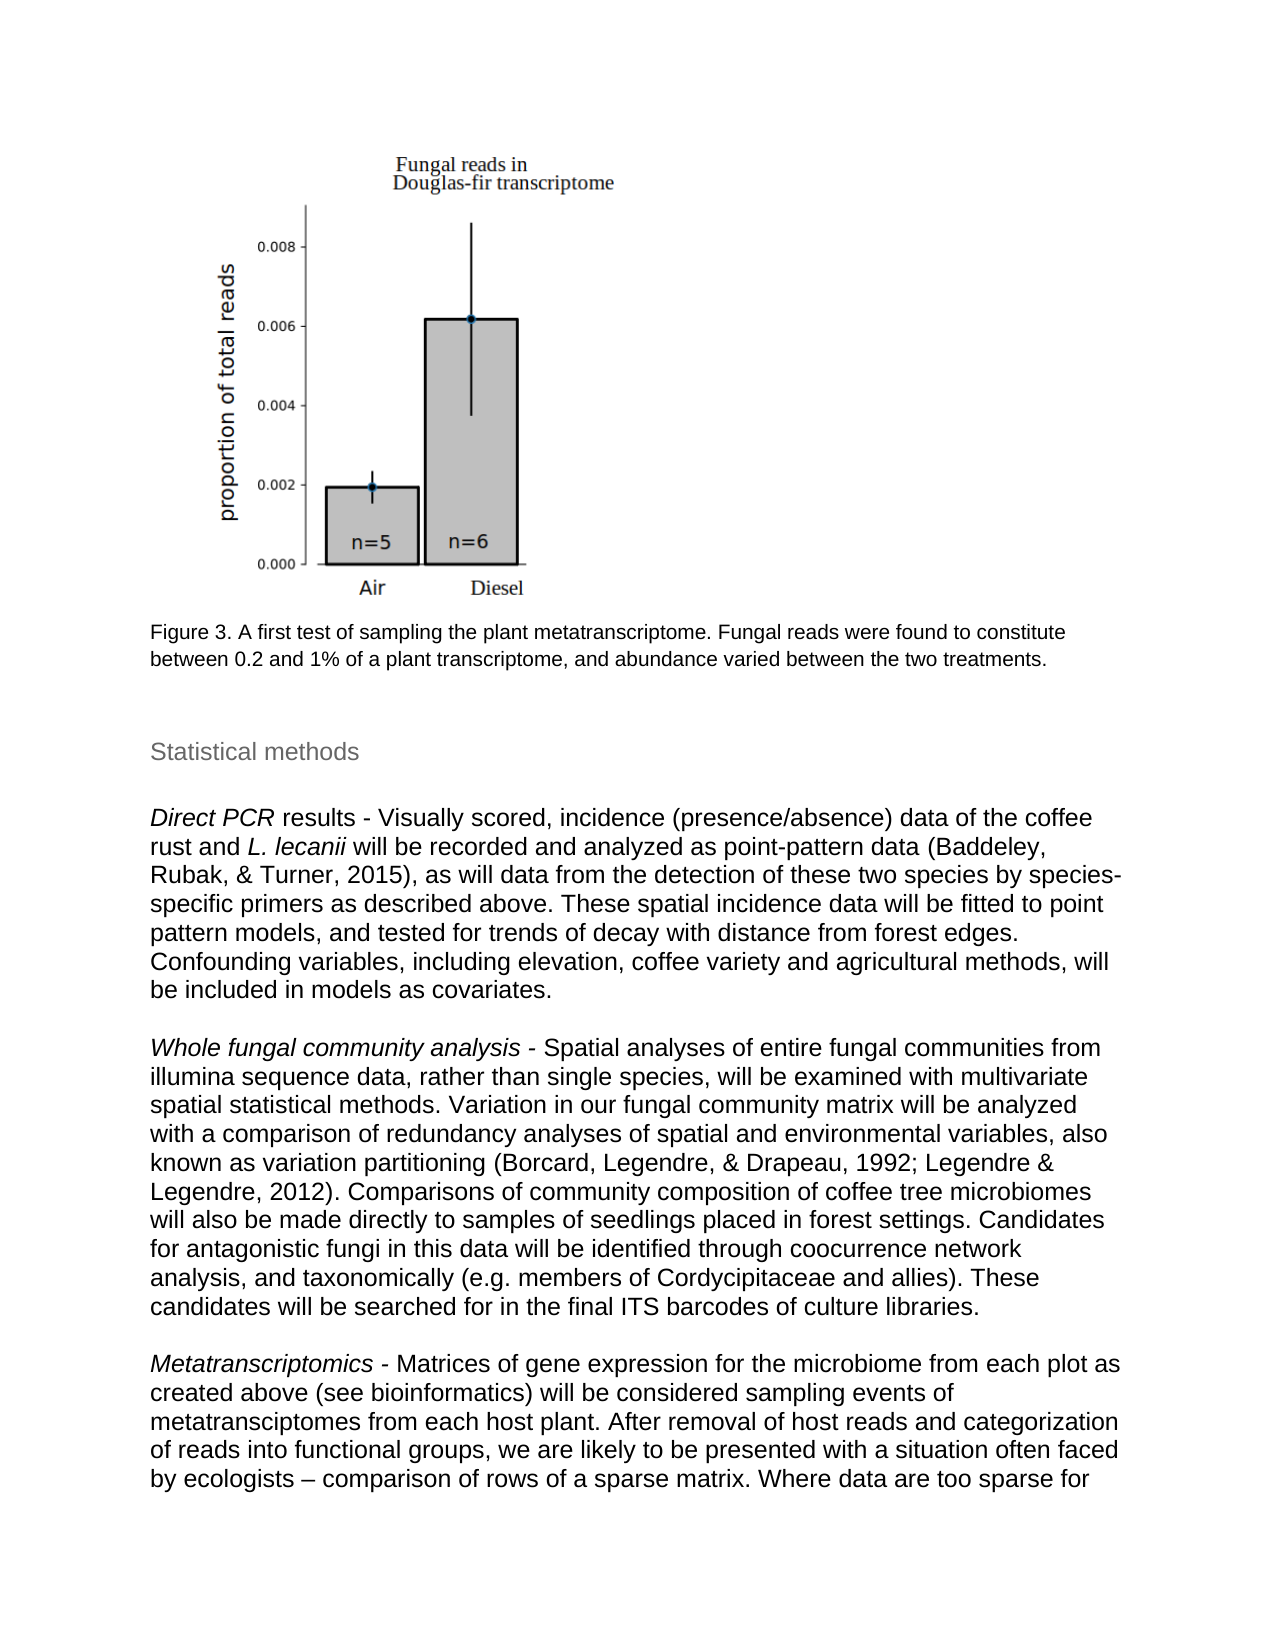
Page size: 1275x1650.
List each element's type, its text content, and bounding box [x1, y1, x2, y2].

text Metatranscriptomics - Matrices of gene expression for the microbiome from each plot as created above (see bioinformatics) will be considered sampling events of metatransciptomes from each host plant. After removal of host reads and categorization of reads into functional groups, we are likely to be presented with a situation often faced by ecologists – comparison of rows of a sparse matrix. Where data are too sparse for [150, 1349, 1125, 1493]
text Figure 3. A first test of sampling the plant metatranscriptome. Fungal reads were found to constitute between 0.2 and 1% of a plant transcriptome, and abundance varied between the two treatments. [150, 620, 1125, 671]
text Direct PCR results - Visually scored, incidence (presence/absence) data of the coffee rust and L. lecanii will be recorded and analyzed as point-pattern data (Baddeley, Rubak, & Turner, 2015), as will data from the detection of these two species by species-specific primers as described above. These spatial incidence data will be fitted to point pattern models, and tested for trends of decay with distance from forest edges. Confounding variables, including elevation, coffee variety and agricultural methods, will be included in models as covariates. [150, 803, 1125, 1004]
text Whole fungal community analysis - Spatial analyses of entire fungal communities from illumina sequence data, rather than single species, will be examined with multivariate spatial statistical methods. Variation in our fungal community matrix will be analyzed with a comparison of redundancy analyses of spatial and environmental variables, also known as variation partitioning (Borcard, Legendre, & Drapeau, 1992; Legendre & Legendre, 2012). Comparisons of community composition of coffee tree microbiomes will also be made directly to samples of seedlings placed in forest settings. Candidates for antagonistic fungi in this data will be identified through coocurrence network analysis, and taxonomically (e.g. members of Cordycipitaceae and allies). These candidates will be searched for in the final ITS barcodes of culture libraries. [150, 1033, 1125, 1320]
picture [150, 150, 625, 616]
subtitle Statistical methods [150, 737, 1125, 766]
